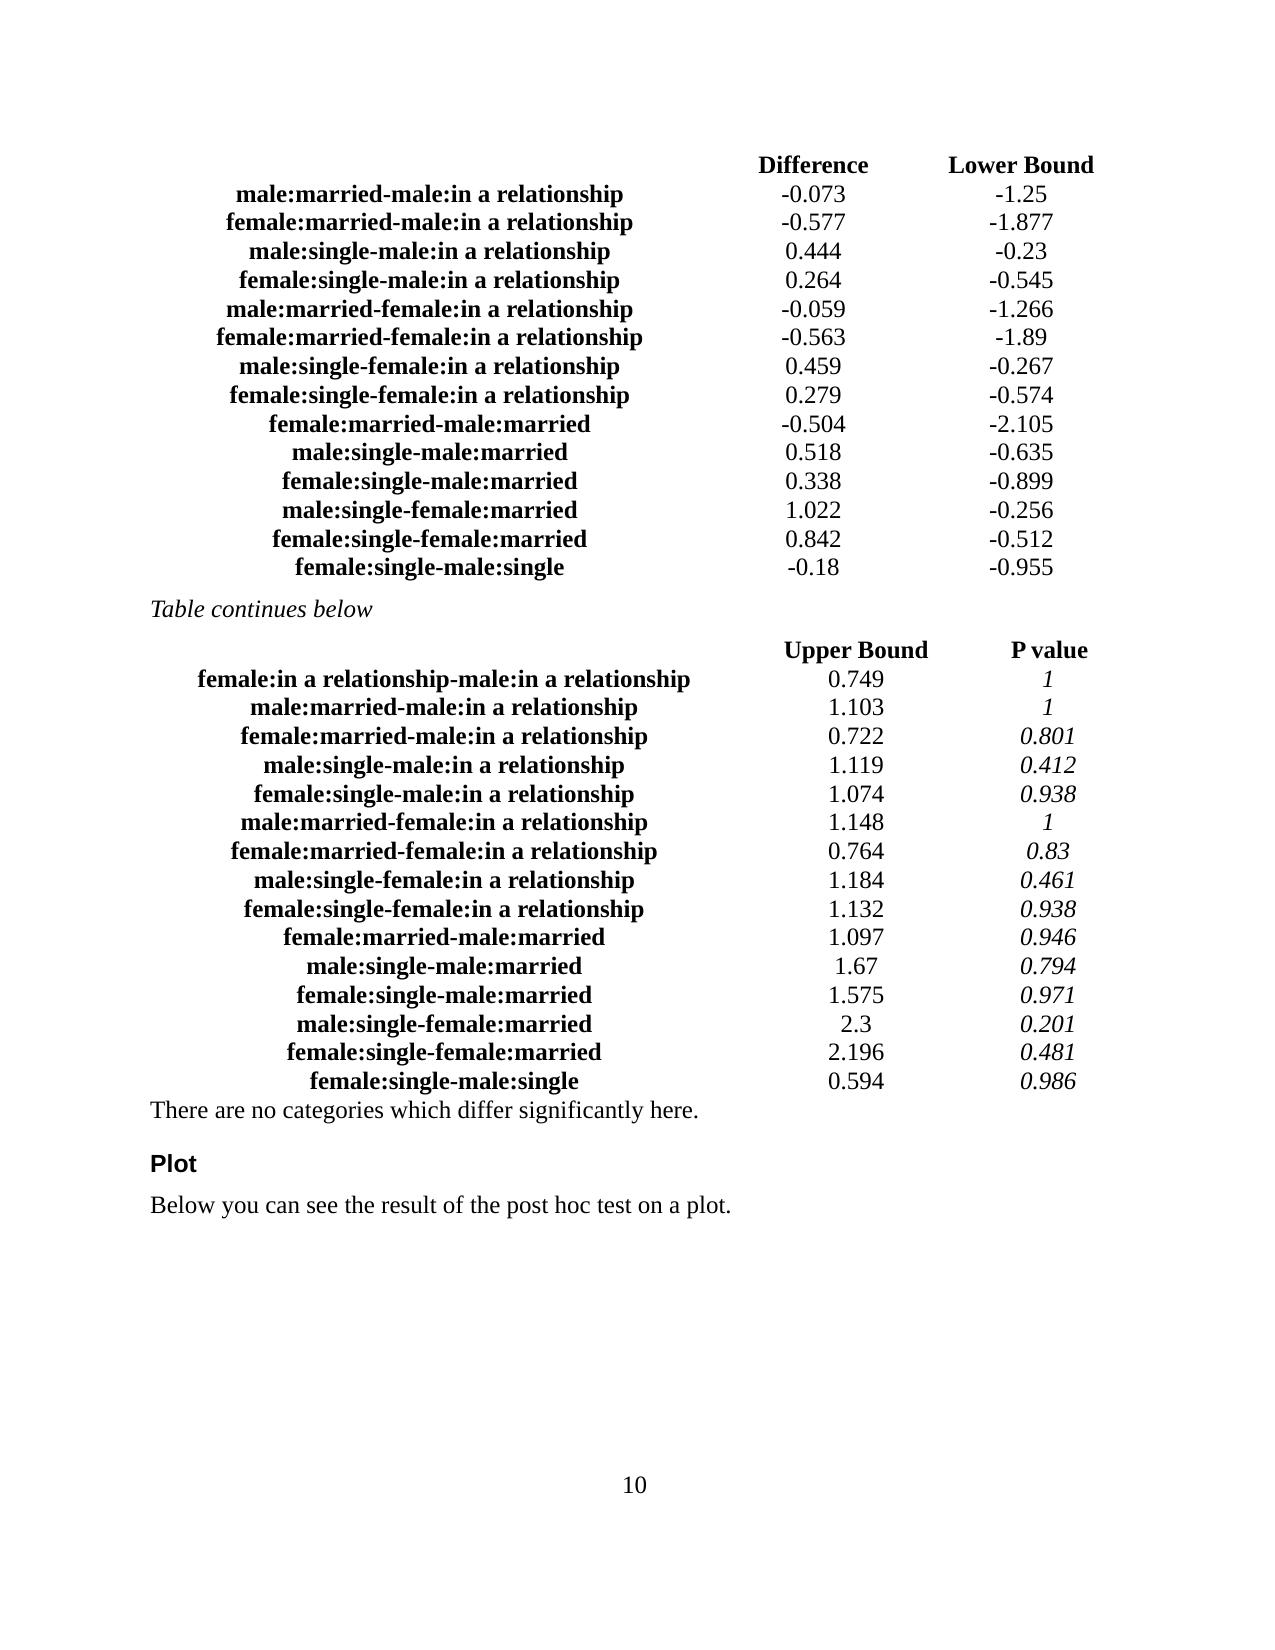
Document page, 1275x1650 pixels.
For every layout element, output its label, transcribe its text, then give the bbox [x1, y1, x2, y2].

table_cell 0.201 [974, 1009, 1125, 1037]
table_cell 0.986 [974, 1066, 1125, 1095]
table_cell -0.267 [917, 351, 1125, 380]
table_cell female:single-male:single [150, 1066, 738, 1095]
table_cell male:single-female:married [150, 1009, 738, 1037]
table_cell 0.338 [709, 466, 917, 495]
table_cell -0.574 [917, 380, 1125, 409]
table_cell 1.575 [738, 980, 974, 1009]
table_cell 0.971 [974, 980, 1125, 1009]
table_cell 0.594 [738, 1066, 974, 1095]
table_header [150, 150, 709, 179]
table_cell 1.074 [738, 779, 974, 807]
table_cell male:single-male:in a relationship [150, 750, 738, 779]
table_cell -2.105 [917, 409, 1125, 437]
table_cell 2.196 [738, 1038, 974, 1066]
table_cell 1.022 [709, 495, 917, 524]
text Below you can see the result of the post hoc test on a plot. [150, 1190, 1125, 1218]
table_cell 0.412 [974, 750, 1125, 779]
table_cell female:married-male:in a relationship [150, 721, 738, 750]
table_cell 0.518 [709, 438, 917, 466]
table_header P value [974, 635, 1125, 664]
table_cell 1.103 [738, 693, 974, 721]
table_header Lower Bound [917, 150, 1125, 179]
table_cell 0.722 [738, 721, 974, 750]
table_cell -1.25 [917, 179, 1125, 207]
table_cell female:single-female:married [150, 524, 709, 552]
table_cell 0.83 [974, 836, 1125, 865]
table_cell male:single-female:married [150, 495, 709, 524]
text Table continues below [150, 594, 1125, 622]
table_cell -0.577 [709, 208, 917, 236]
table_cell 1.119 [738, 750, 974, 779]
table_cell -0.18 [709, 553, 917, 581]
table_cell 1.67 [738, 951, 974, 980]
table_header Upper Bound [738, 635, 974, 664]
table_cell -0.256 [917, 495, 1125, 524]
text There are no categories which differ significantly here. [150, 1095, 1125, 1124]
table_cell 1.184 [738, 865, 974, 894]
table_cell female:single-male:single [150, 553, 709, 581]
table_cell 0.801 [974, 721, 1125, 750]
table_cell male:married-female:in a relationship [150, 808, 738, 836]
table_cell male:married-male:in a relationship [150, 693, 738, 721]
table_cell 0.279 [709, 380, 917, 409]
table_cell female:married-female:in a relationship [150, 836, 738, 865]
table_cell 0.794 [974, 951, 1125, 980]
table_cell -1.877 [917, 208, 1125, 236]
table_cell -0.073 [709, 179, 917, 207]
table_cell 0.749 [738, 664, 974, 692]
table_cell -0.512 [917, 524, 1125, 552]
table_cell 1.097 [738, 923, 974, 951]
table_cell 0.264 [709, 265, 917, 294]
subtitle Plot [150, 1149, 1125, 1177]
table_cell female:in a relationship-male:in a relationship [150, 664, 738, 692]
table_cell female:married-male:married [150, 923, 738, 951]
table_header [150, 635, 738, 664]
table_cell 0.938 [974, 779, 1125, 807]
table_cell 0.444 [709, 236, 917, 265]
table_cell female:married-female:in a relationship [150, 323, 709, 351]
table_cell 1 [974, 808, 1125, 836]
table_cell male:single-male:married [150, 951, 738, 980]
table_cell 1.148 [738, 808, 974, 836]
table_cell male:single-male:married [150, 438, 709, 466]
table_cell -0.563 [709, 323, 917, 351]
table_cell male:single-male:in a relationship [150, 236, 709, 265]
table_cell 0.842 [709, 524, 917, 552]
table_cell male:married-male:in a relationship [150, 179, 709, 207]
table_cell -0.23 [917, 236, 1125, 265]
table_cell 1.132 [738, 894, 974, 922]
table_cell female:single-female:in a relationship [150, 380, 709, 409]
table_header Difference [709, 150, 917, 179]
table_cell -0.899 [917, 466, 1125, 495]
table_cell 1 [974, 664, 1125, 692]
table_cell -0.504 [709, 409, 917, 437]
table_cell female:married-male:in a relationship [150, 208, 709, 236]
table_cell 0.481 [974, 1038, 1125, 1066]
table_cell -0.635 [917, 438, 1125, 466]
table_cell -0.059 [709, 294, 917, 322]
table_cell female:single-female:married [150, 1038, 738, 1066]
table_cell female:married-male:married [150, 409, 709, 437]
table_cell female:single-female:in a relationship [150, 894, 738, 922]
table_cell 0.459 [709, 351, 917, 380]
table_cell male:single-female:in a relationship [150, 865, 738, 894]
table_cell female:single-male:in a relationship [150, 265, 709, 294]
table_cell 1 [974, 693, 1125, 721]
table_cell male:married-female:in a relationship [150, 294, 709, 322]
table_cell 0.461 [974, 865, 1125, 894]
table_cell male:single-female:in a relationship [150, 351, 709, 380]
table_cell -1.266 [917, 294, 1125, 322]
table_cell female:single-male:married [150, 980, 738, 1009]
table_cell -1.89 [917, 323, 1125, 351]
table_cell female:single-male:married [150, 466, 709, 495]
table_cell 0.938 [974, 894, 1125, 922]
table_cell 0.764 [738, 836, 974, 865]
table_cell 0.946 [974, 923, 1125, 951]
table_cell 2.3 [738, 1009, 974, 1037]
table_cell female:single-male:in a relationship [150, 779, 738, 807]
table_cell -0.955 [917, 553, 1125, 581]
table_cell -0.545 [917, 265, 1125, 294]
